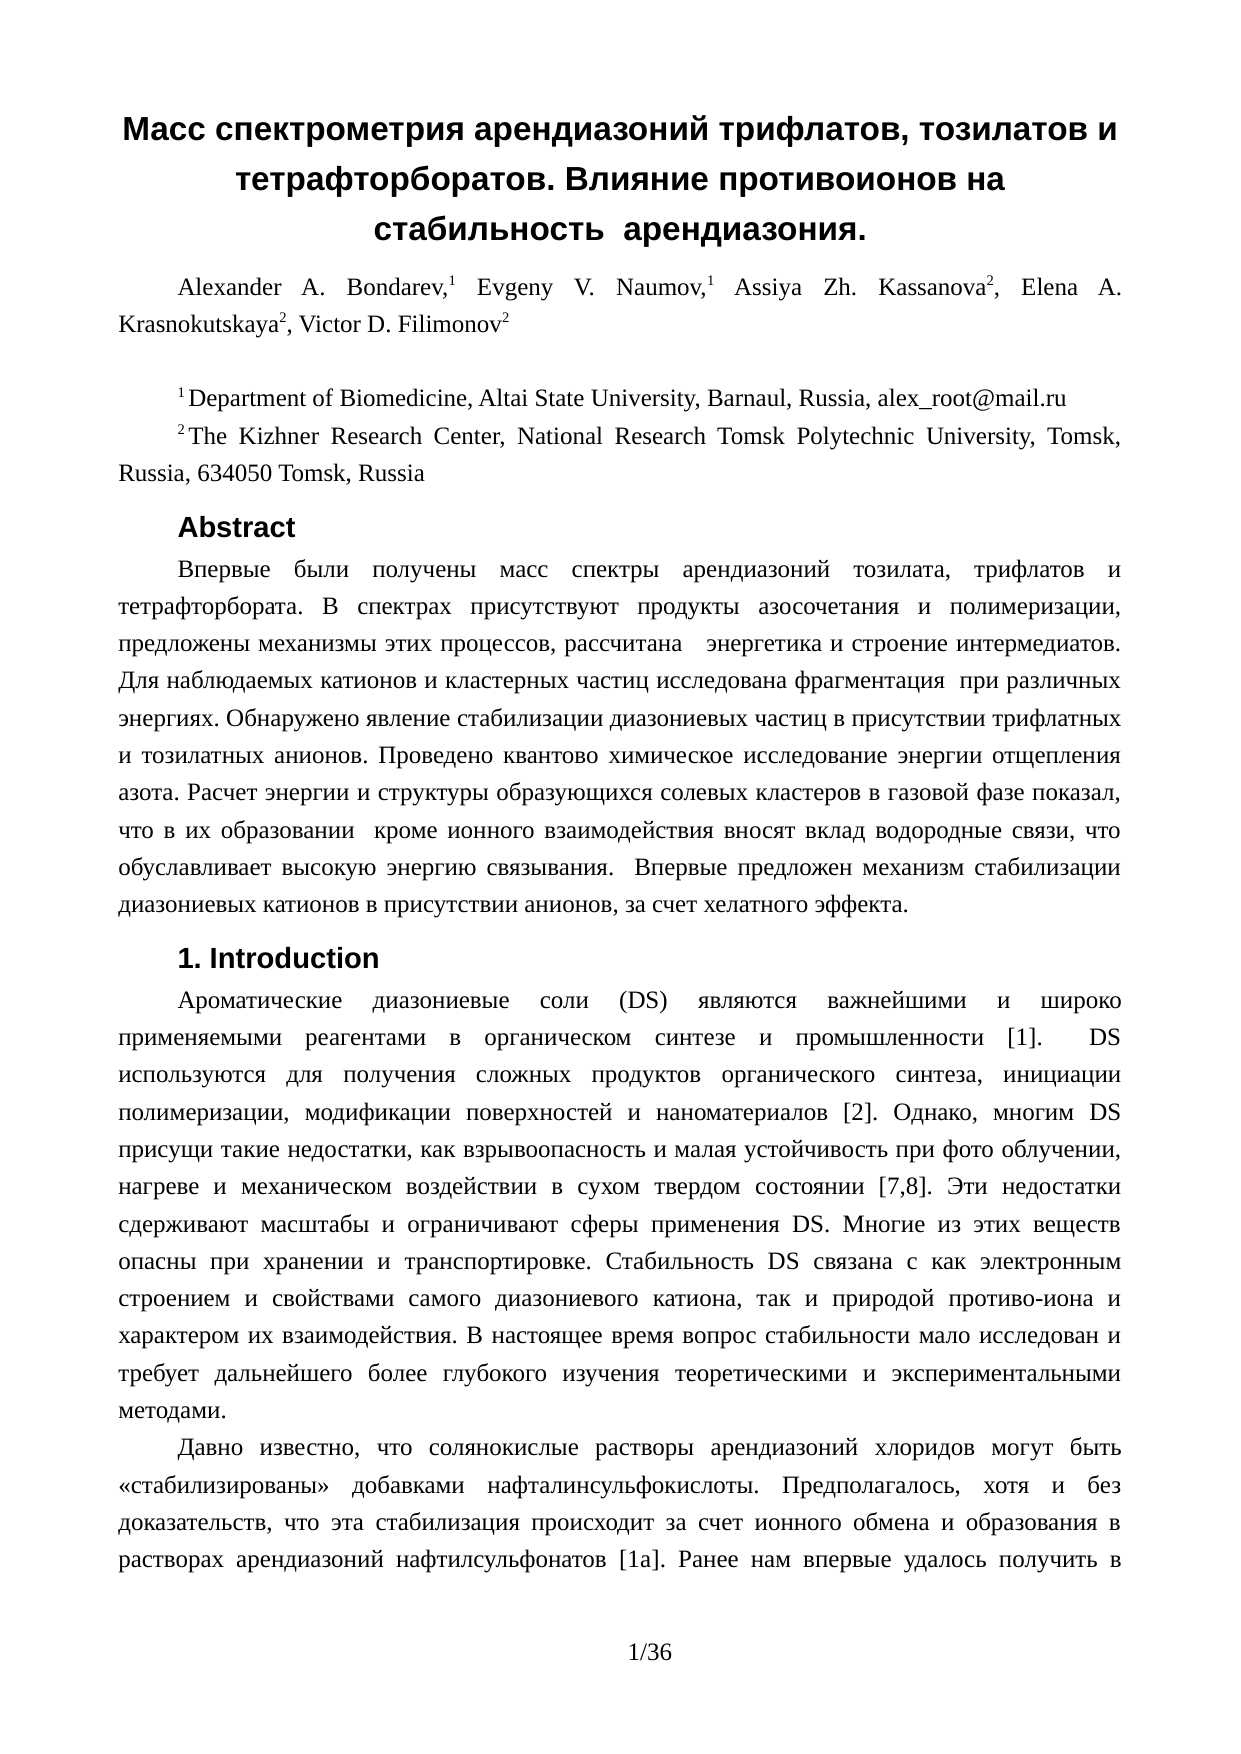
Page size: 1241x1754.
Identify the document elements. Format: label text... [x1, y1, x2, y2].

list Ароматические диазониевые соли (DS) являются важнейшими и широко применяемыми реагентами в органическом синтезе и промышленности [1]. DS используются для получения сложных продуктов органического синтеза, инициации полимеризации, модификации поверхностей и наноматериалов [2]. Однако, многим DS присущи такие недостатки, как взрывоопасность и малая устойчивость при фото облучении, нагреве и механическом воздействии в сухом твердом состоянии [7,8]. Эти недостатки сдерживают масштабы и ограничивают сферы применения DS. Многие из этих веществ опасны при хранении и транспортировке. Стабильность DS связана с как электронным строением и свойствами самого диазониевого катиона, так и природой противо-иона и характером их взаимодействия. В настоящее время вопрос стабильности мало исследован и требует дальнейшего более глубокого изучения теоретическими и экспериментальными методами. [118, 985, 1122, 1424]
subtitle Abstract [118, 510, 1122, 544]
text 1 Department of Biomedicine, Altai State University, Barnaul, Russia, alex_root@mail.ru [118, 383, 1122, 412]
text Alexander A. Bondarev,1 Evgeny V. Naumov,1 Assiya Zh. Kassanova2, Elena A. Krasnokutskaya2, Victor D. Filimonov2 [118, 272, 1122, 338]
list Давно известно, что солянокислые растворы арендиазоний хлоридов могут быть «стабилизированы» добавками нафталинсульфокислоты. Предполагалось, хотя и без доказательств, что эта стабилизация происходит за счет ионного обмена и образования в растворах арендиазоний нафтилсульфонатов [1a]. Ранее нам впервые удалось получить в [118, 1432, 1122, 1573]
list Впервые были получены масс спектры арендиазоний тозилата, трифлатов и тетрафторбората. В спектрах присутствуют продукты азосочетания и полимеризации, предложены механизмы этих процессов, рассчитана энергетика и строение интермедиатов. Для наблюдаемых катионов и кластерных частиц исследована фрагментация при различных энергиях. Обнаружено явление стабилизации диазониевых частиц в присутствии трифлатных и тозилатных анионов. Проведено квантово химическое исследование энергии отщепления азота. Расчет энергии и структуры образующихся солевых кластеров в газовой фазе показал, что в их образовании кроме ионного взаимодействия вносят вклад водородные связи, что обуславливает высокую энергию связывания. Впервые предложен механизм стабилизации диазониевых катионов в присутствии анионов, за счет хелатного эффекта. [118, 554, 1122, 918]
subtitle 1. Introduction [118, 941, 1122, 975]
text 2 The Kizhner Research Center, National Research Tomsk Polytechnic University, Tomsk, Russia, 634050 Tomsk, Russia [118, 421, 1122, 487]
subtitle Масс спектрометрия арендиазоний трифлатов, тозилатов и тетрафторборатов. Влияние противоионов на стабильность арендиазония. [118, 109, 1122, 248]
